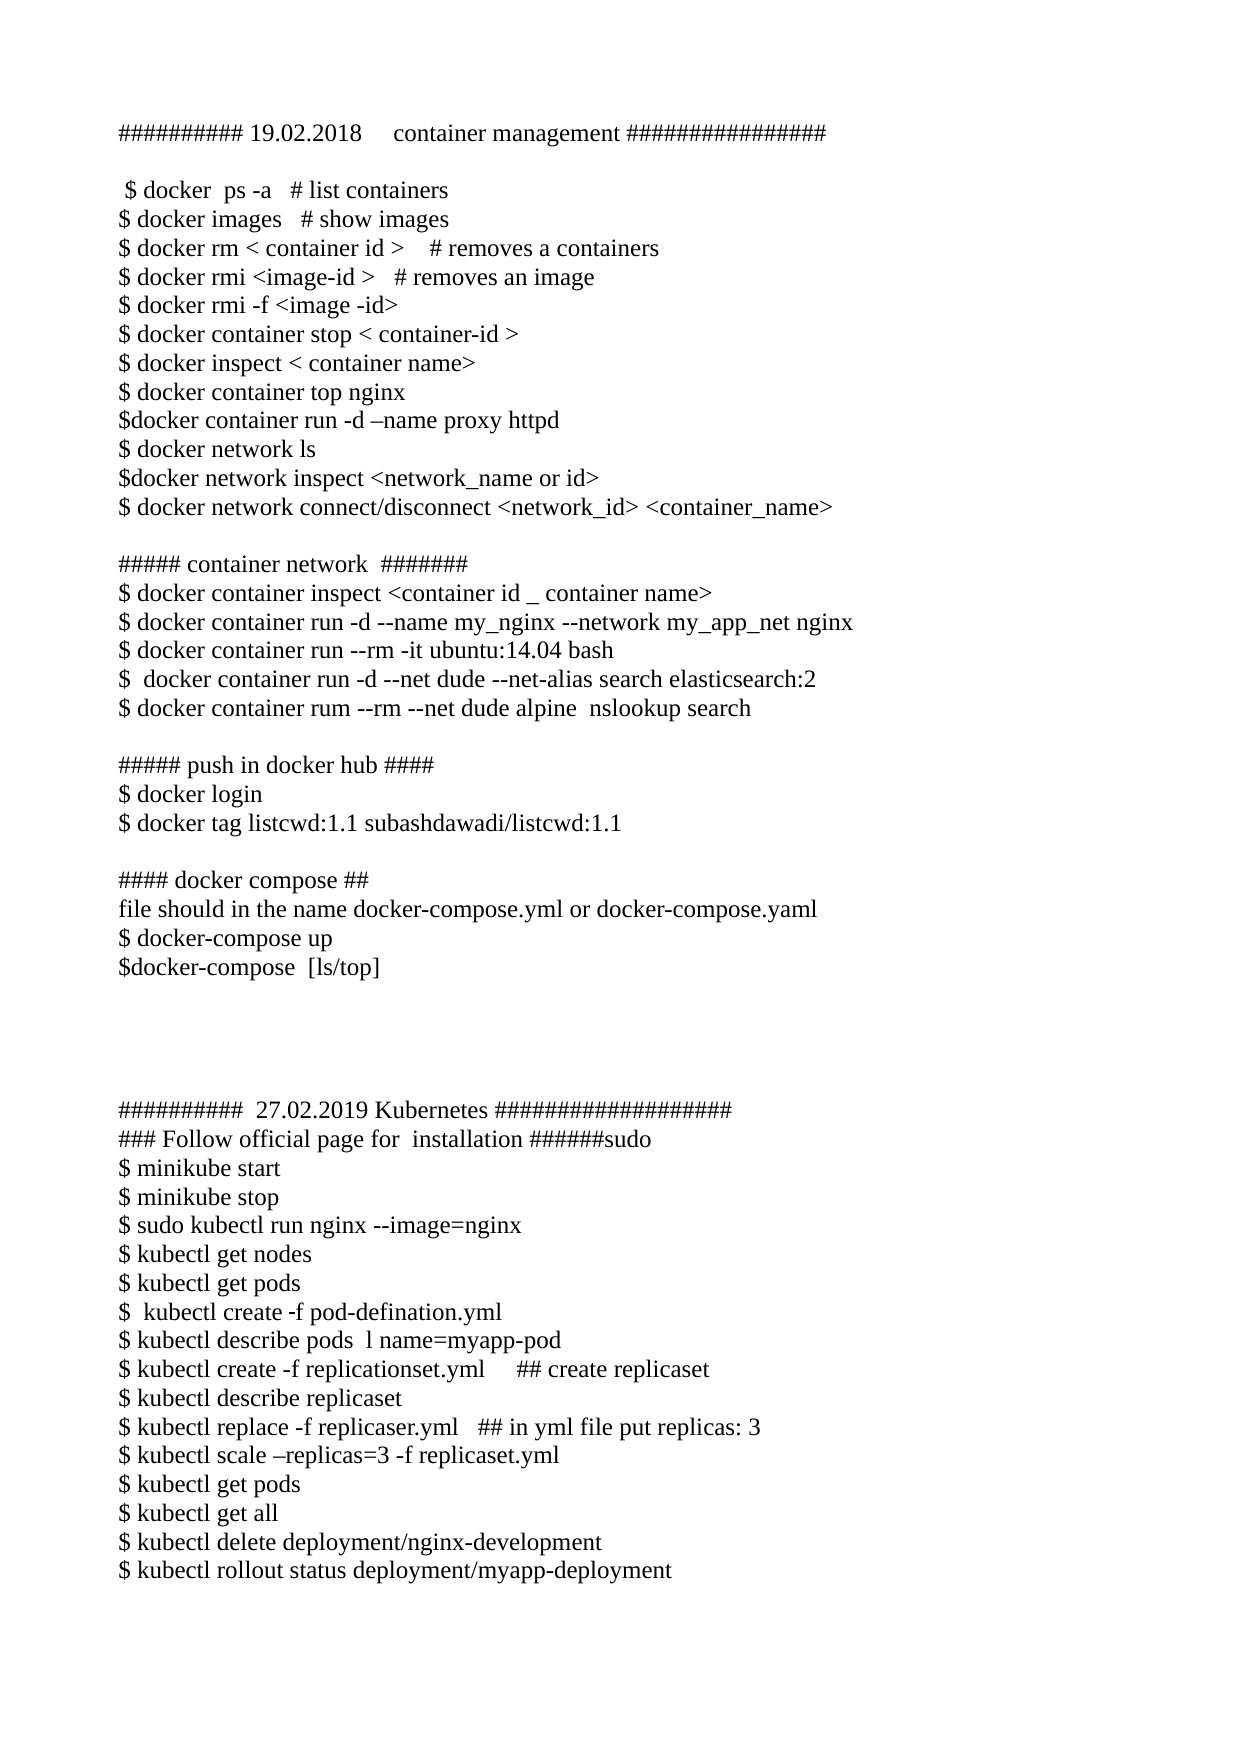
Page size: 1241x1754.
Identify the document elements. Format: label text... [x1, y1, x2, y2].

text $ sudo kubectl run nginx --image=nginx [118, 1211, 1122, 1239]
text $ docker container inspect <container id _ container name> [118, 578, 1122, 607]
text $ docker container run -d --name my_nginx --network my_app_net nginx [118, 607, 1122, 636]
text $docker network inspect <network_name or id> [118, 463, 1122, 492]
text $ kubectl get pods [118, 1469, 1122, 1498]
text $ docker container stop < container-id > [118, 319, 1122, 348]
text $ docker network connect/disconnect <network_id> <container_name> [118, 492, 1122, 521]
text ########## 27.02.2019 Kubernetes ################### [118, 1096, 1122, 1124]
text ### Follow official page for installation ######sudo [118, 1124, 1122, 1153]
text $ kubectl describe replicaset [118, 1383, 1122, 1412]
text $docker container run -d –name proxy httpd [118, 406, 1122, 434]
text $ kubectl create f pod-defination.yml [118, 1297, 1122, 1326]
text $docker-compose [ls/top] [118, 952, 1122, 981]
text $ kubectl get pods [118, 1268, 1122, 1297]
text $ docker container rum --rm --net dude alpine nslookup search [118, 693, 1122, 722]
text $ docker network ls [118, 434, 1122, 463]
text $ docker container run -d --net dude --net-alias search elasticsearch:2 [118, 664, 1122, 693]
text $ docker inspect < container name> [118, 348, 1122, 377]
text ########## 19.02.2018 container management ################ [118, 118, 1122, 147]
text $ docker ps -a # list containers [118, 176, 1122, 204]
text $ docker container top nginx [118, 377, 1122, 406]
text file should in the name docker-compose.yml or docker-compose.yaml [118, 894, 1122, 923]
text $ kubectl scale –replicas=3 -f replicaset.yml [118, 1441, 1122, 1469]
text ##### push in docker hub #### [118, 751, 1122, 779]
text $ docker container run --rm -it ubuntu:14.04 bash [118, 636, 1122, 664]
text $ docker login [118, 779, 1122, 808]
text $ docker tag listcwd:1.1 subashdawadi/listcwd:1.1 [118, 808, 1122, 837]
text $ docker-compose up [118, 923, 1122, 952]
text $ kubectl rollout status deployment/myapp-deployment [118, 1556, 1122, 1584]
text $ docker rmi <image-id > # removes an image [118, 262, 1122, 291]
text $ docker images # show images [118, 204, 1122, 233]
text $ docker rmi -f <image -id> [118, 291, 1122, 319]
text #### docker compose ## [118, 866, 1122, 894]
text $ kubectl replace -f replicaser.yml ## in yml file put replicas: 3 [118, 1412, 1122, 1441]
text $ kubectl describe pods l name=myapp-pod [118, 1326, 1122, 1354]
text $ kubectl get nodes [118, 1239, 1122, 1268]
text $ kubectl get all [118, 1498, 1122, 1527]
text $ kubectl delete deployment/nginx-development [118, 1527, 1122, 1556]
text ##### container network ####### [118, 549, 1122, 578]
text $ kubectl create -f replicationset.yml ## create replicaset [118, 1354, 1122, 1383]
text $ minikube stop [118, 1182, 1122, 1211]
text $ docker rm < container id > # removes a containers [118, 233, 1122, 262]
text $ minikube start [118, 1153, 1122, 1182]
